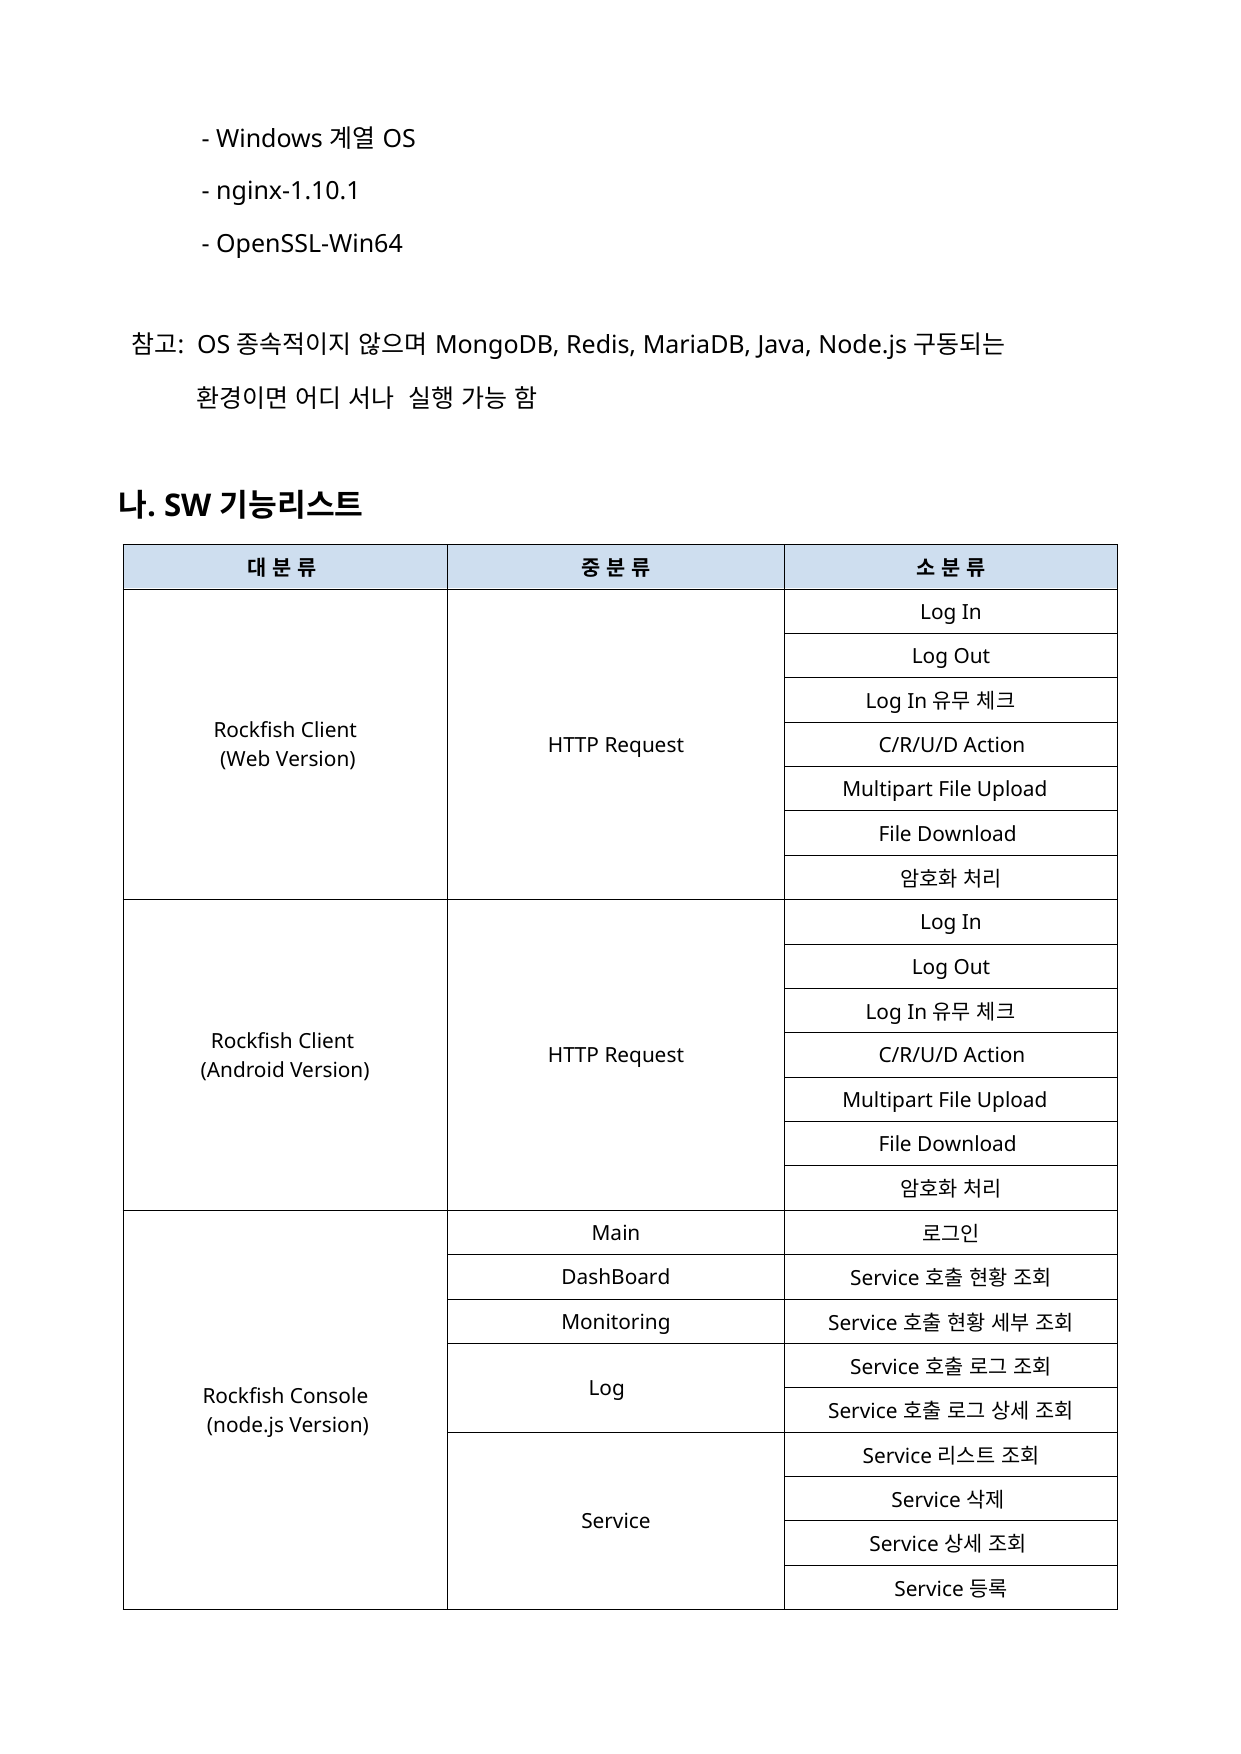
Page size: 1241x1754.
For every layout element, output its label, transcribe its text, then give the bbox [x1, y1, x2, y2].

table_cell Service 호출 로그 상세 조회 [785, 1388, 1117, 1432]
table_cell 암호화 처리 [785, 856, 1117, 899]
table_cell Service 호출 로그 조회 [785, 1344, 1117, 1387]
table_cell Service 리스트 조회 [785, 1433, 1117, 1476]
table_cell HTTP Request [448, 590, 784, 899]
text - nginx-1.10.1 [118, 173, 1122, 207]
table_cell 암호화 처리 [785, 1166, 1117, 1210]
table_cell Rockfish Console (node.js Version) [124, 1211, 447, 1609]
table_cell Service 호출 현황 세부 조회 [785, 1300, 1117, 1343]
table_cell Main [448, 1211, 784, 1254]
text - OpenSSL-Win64 [118, 225, 1122, 259]
table_cell Log In [785, 900, 1117, 943]
table_header 중 분 류 [448, 545, 784, 588]
table_cell Service 상세 조회 [785, 1521, 1117, 1565]
table_cell 로그인 [785, 1211, 1117, 1254]
table_cell File Download [785, 1122, 1117, 1165]
table_cell Rockfish Client (Web Version) [124, 590, 447, 899]
table_cell Service [448, 1433, 784, 1609]
table_cell Log [448, 1344, 784, 1432]
table_cell C/R/U/D Action [785, 723, 1117, 766]
text - Windows 계열 OS [118, 118, 1122, 154]
table_cell Log Out [785, 634, 1117, 677]
table_cell Rockfish Client (Android Version) [124, 900, 447, 1210]
table_cell Monitoring [448, 1300, 784, 1343]
table_cell Service 호출 현황 조회 [785, 1255, 1117, 1298]
table_cell Service 등록 [785, 1566, 1117, 1609]
table_header 대 분 류 [124, 545, 447, 588]
table_cell DashBoard [448, 1255, 784, 1298]
text 환경이면 어디 서나 실행 가능 함 [118, 379, 1122, 415]
table_header 소 분 류 [785, 545, 1117, 588]
table_cell Log In 유무 체크 [785, 989, 1117, 1032]
table_cell Service 삭제 [785, 1477, 1117, 1520]
table_cell Log In [785, 590, 1117, 633]
table_cell HTTP Request [448, 900, 784, 1210]
table_cell File Download [785, 811, 1117, 855]
table_cell Log In 유무 체크 [785, 678, 1117, 722]
text 나. SW 기능리스트 [118, 480, 1122, 525]
text 참고: OS 종속적이지 않으며 MongoDB, Redis, MariaDB, Java, Node.js 구동되는 [118, 324, 1122, 360]
table_cell Multipart File Upload [785, 1078, 1117, 1121]
table_cell Multipart File Upload [785, 767, 1117, 810]
table_cell C/R/U/D Action [785, 1033, 1117, 1077]
table_cell Log Out [785, 945, 1117, 988]
